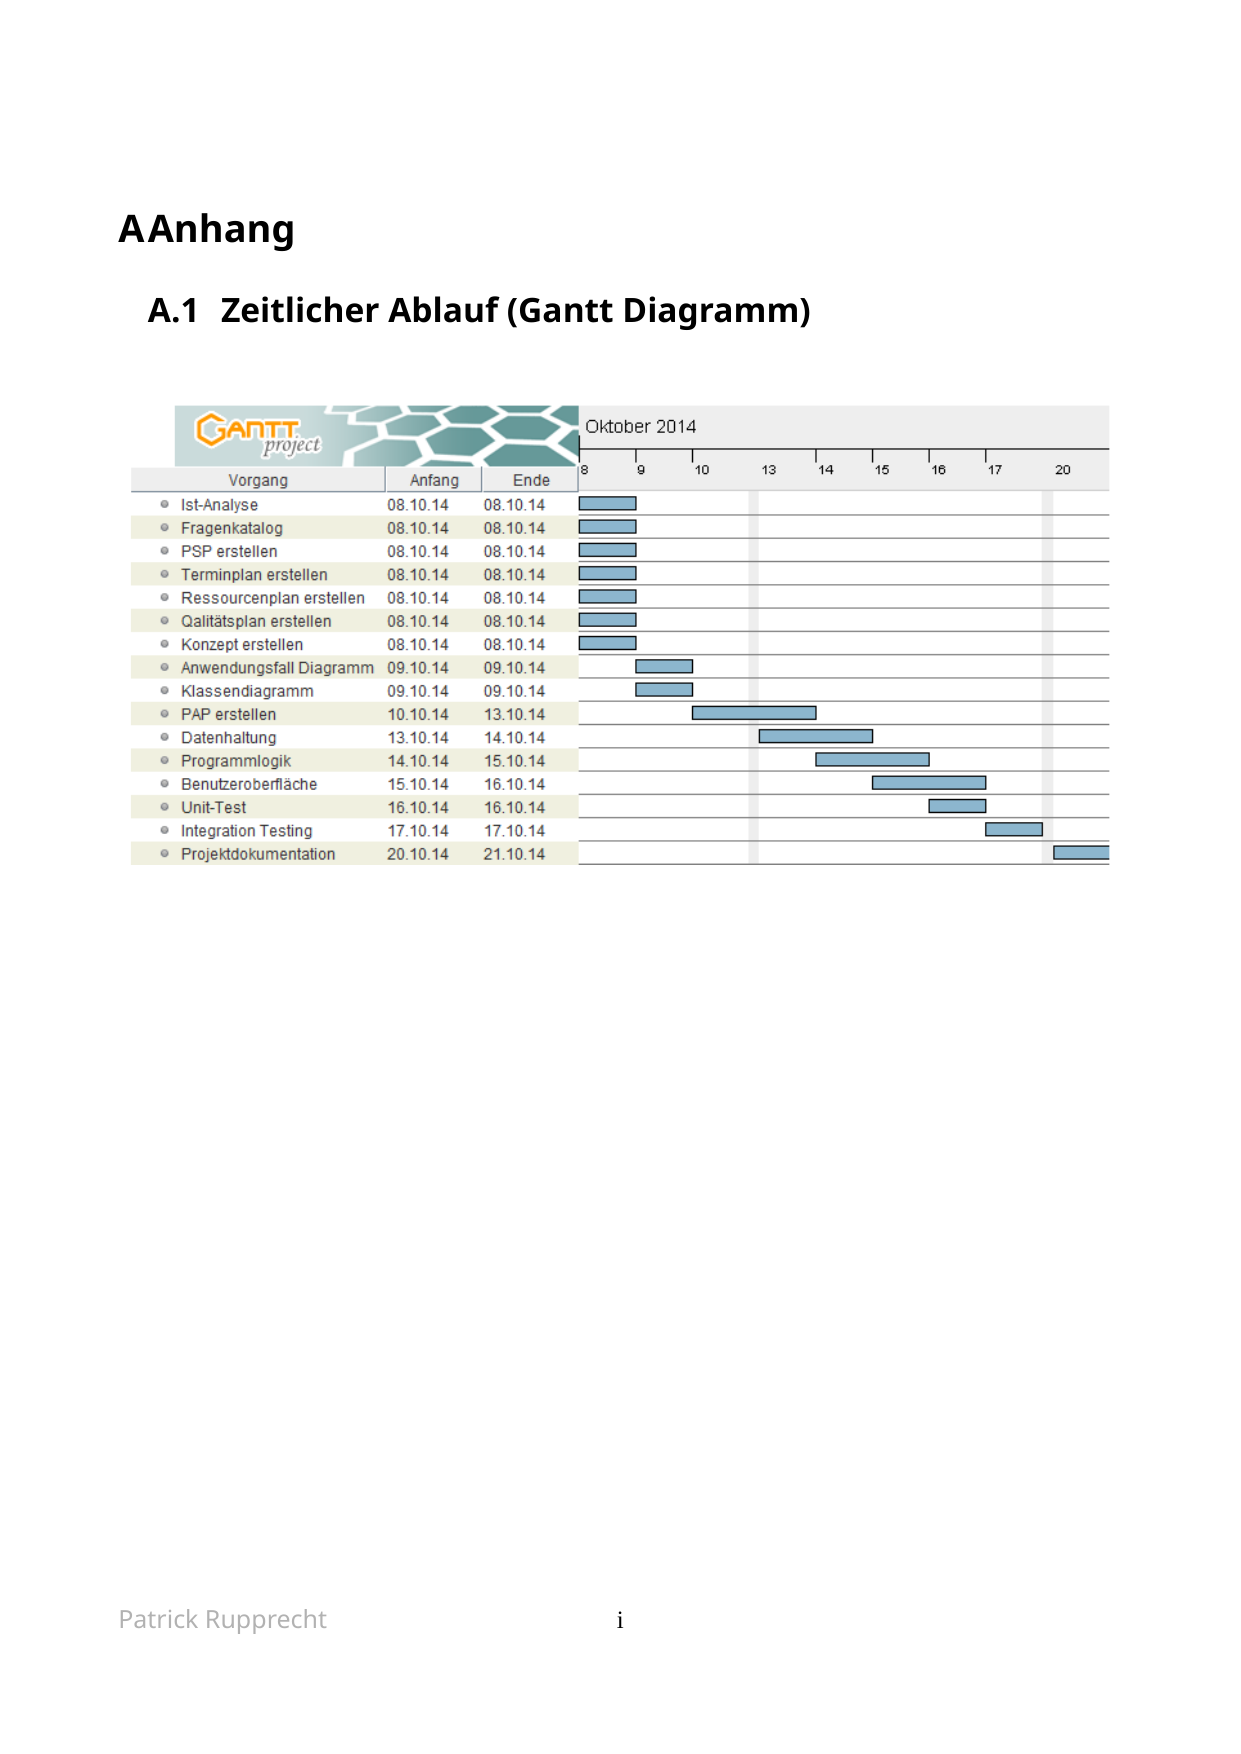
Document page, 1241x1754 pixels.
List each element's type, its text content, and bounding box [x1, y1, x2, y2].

picture [130, 345, 1110, 865]
subtitle Zeitlicher Ablauf (Gantt Diagramm) [148, 287, 1122, 333]
subtitle Anhang [118, 202, 1122, 254]
